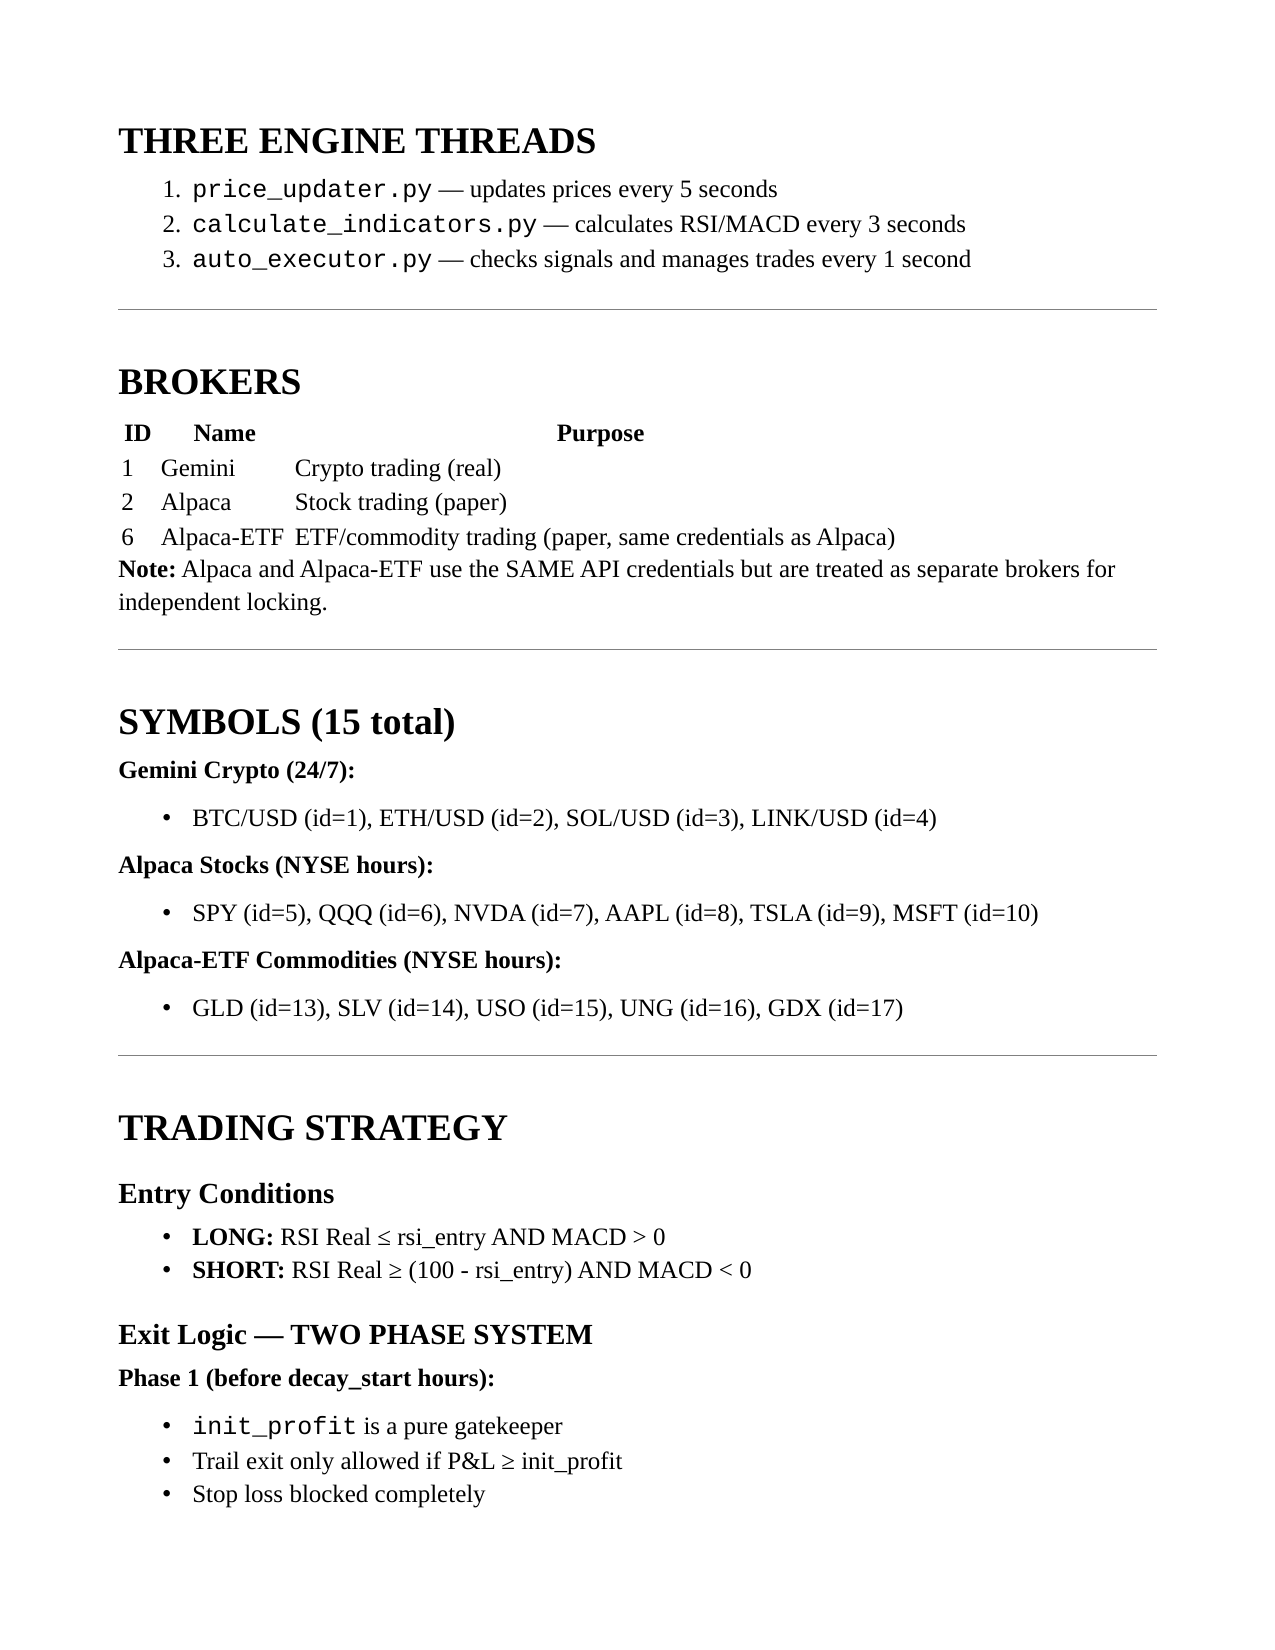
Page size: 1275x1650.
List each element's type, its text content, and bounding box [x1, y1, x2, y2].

table_cell Stock trading (paper) [292, 485, 909, 519]
subtitle Exit Logic — TWO PHASE SYSTEM [118, 1317, 1157, 1351]
text Gemini Crypto (24/7): [118, 755, 1157, 784]
list SHORT: RSI Real ≥ (100 - rsi_entry) AND MACD < 0 [162, 1255, 1157, 1284]
text Alpaca Stocks (NYSE hours): [118, 850, 1157, 879]
list LONG: RSI Real ≤ rsi_entry AND MACD > 0 [162, 1222, 1157, 1251]
table_header Purpose [292, 415, 909, 450]
list SPY (id=5), QQQ (id=6), NVDA (id=7), AAPL (id=8), TSLA (id=9), MSFT (id=10) [162, 898, 1157, 927]
subtitle TRADING STRATEGY [118, 1106, 1157, 1149]
subtitle SYMBOLS (15 total) [118, 699, 1157, 742]
list Trail exit only allowed if P&L ≥ init_profit [162, 1446, 1157, 1475]
subtitle THREE ENGINE THREADS [118, 118, 1157, 161]
table_cell 2 [118, 485, 158, 519]
table_cell Gemini [158, 450, 292, 484]
list auto_executor.py — checks signals and manages trades every 1 second [162, 244, 1157, 275]
list GLD (id=13), SLV (id=14), USO (id=15), UNG (id=16), GDX (id=17) [162, 993, 1157, 1022]
subtitle BROKERS [118, 360, 1157, 403]
text Phase 1 (before decay_start hours): [118, 1363, 1157, 1392]
text Note: Alpaca and Alpaca-ETF use the SAME API credentials but are treated as separate brokers for independent locking. [118, 554, 1157, 615]
list Stop loss blocked completely [162, 1479, 1157, 1508]
list BTC/USD (id=1), ETH/USD (id=2), SOL/USD (id=3), LINK/USD (id=4) [162, 803, 1157, 831]
table_header Name [158, 415, 292, 450]
table_cell Crypto trading (real) [292, 450, 909, 484]
table_header ID [118, 415, 158, 450]
table_cell 1 [118, 450, 158, 484]
list calculate_indicators.py — calculates RSI/MACD every 3 seconds [162, 209, 1157, 240]
list init_profit is a pure gatekeeper [162, 1411, 1157, 1442]
table_cell ETF/commodity trading (paper, same credentials as Alpaca) [292, 519, 909, 554]
table_cell Alpaca-ETF [158, 519, 292, 554]
list price_updater.py — updates prices every 5 seconds [162, 174, 1157, 204]
text Alpaca-ETF Commodities (NYSE hours): [118, 945, 1157, 974]
table_cell Alpaca [158, 485, 292, 519]
subtitle Entry Conditions [118, 1176, 1157, 1209]
table_cell 6 [118, 519, 158, 554]
